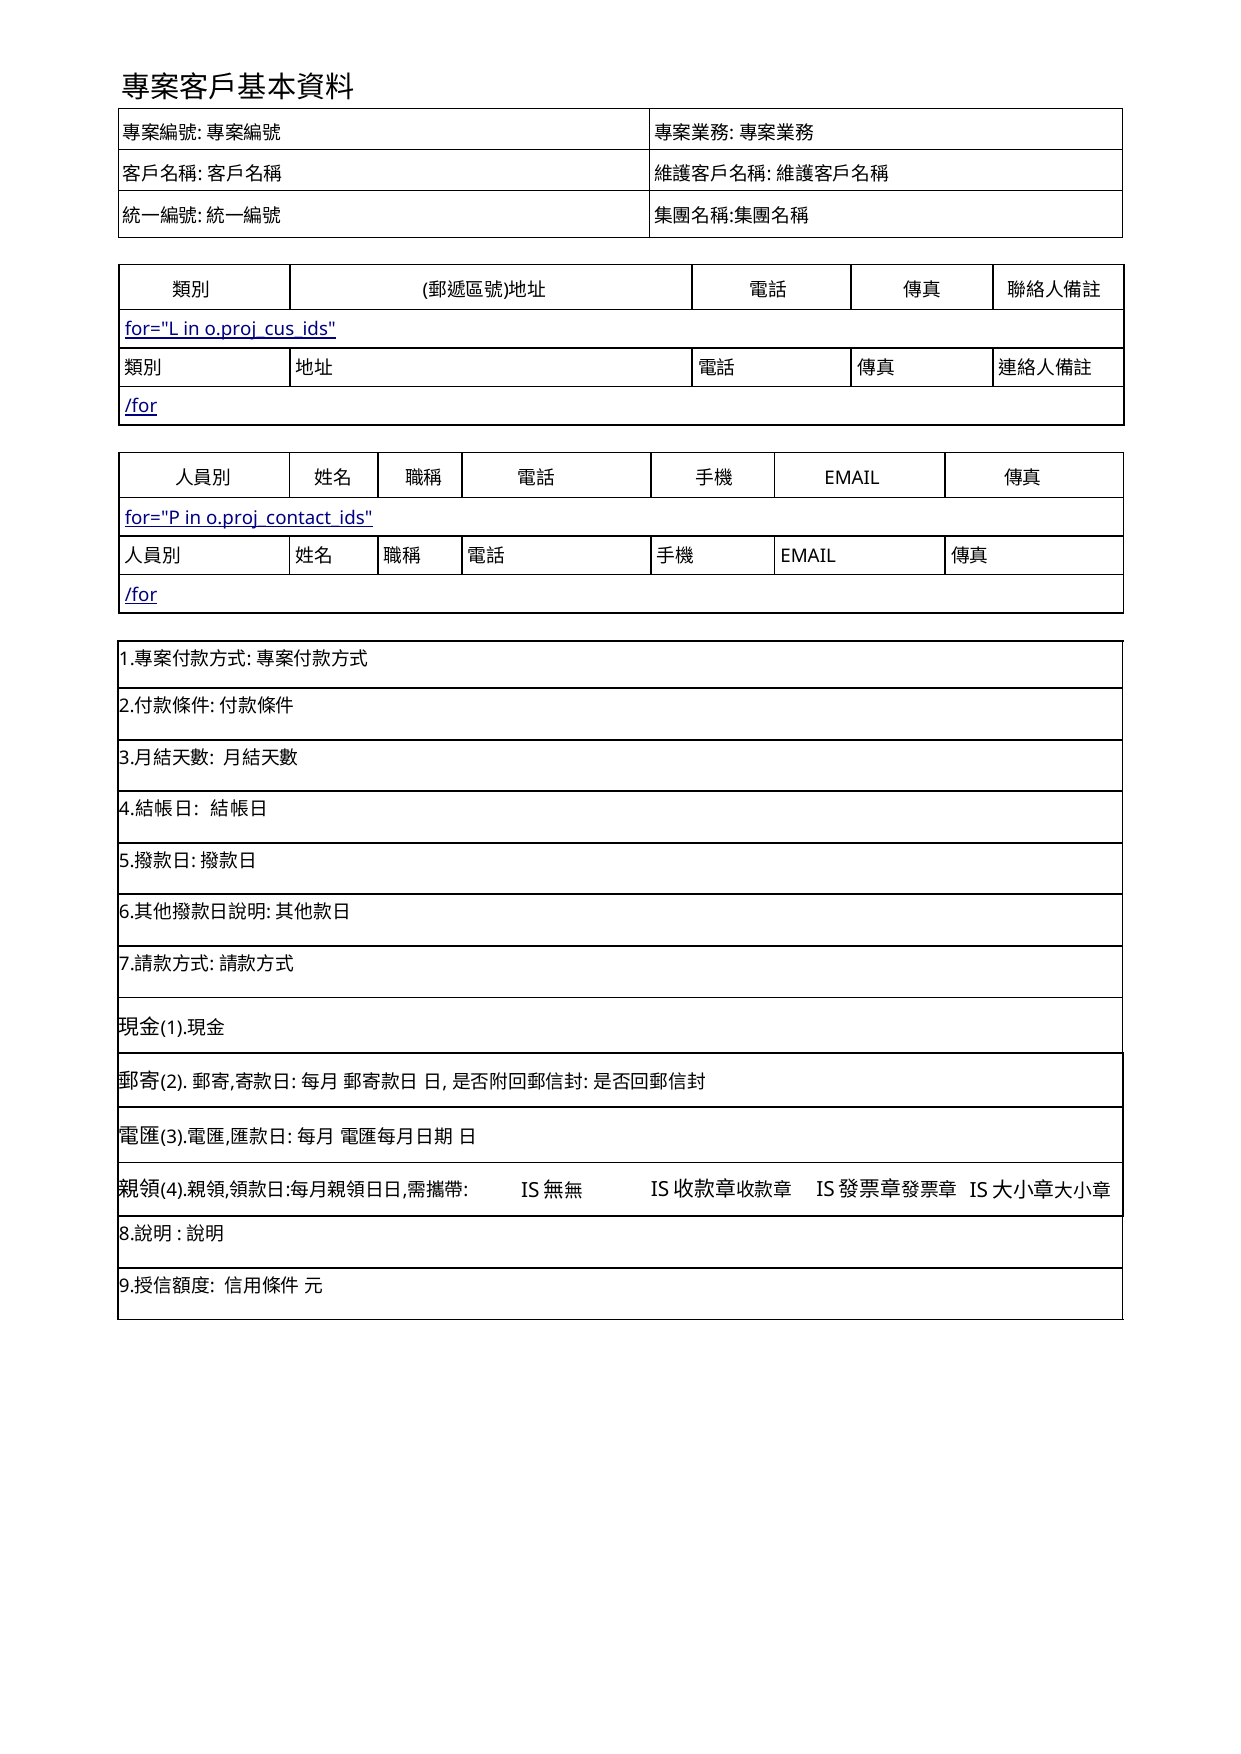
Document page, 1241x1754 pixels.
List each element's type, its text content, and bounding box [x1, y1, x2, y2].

table_cell IS收款章收款章 [650, 1163, 815, 1215]
table_cell 現金(1).現金 [119, 998, 1122, 1052]
table_cell 8.說明 : 說明 [119, 1217, 1122, 1267]
table_cell 2.付款條件: 付款條件 [119, 689, 1122, 739]
table_header (郵遞區號)地址 [291, 265, 691, 308]
table_header 人員別 [120, 453, 289, 497]
table_cell 人員別 [120, 537, 289, 574]
table_cell EMAIL [775, 537, 944, 574]
table_cell IS大小章大小章 [969, 1163, 1122, 1215]
table_header 姓名 [290, 453, 377, 497]
table_cell 7.請款方式: 請款方式 [119, 947, 1122, 997]
table_cell 客戶名稱: 客戶名稱 [119, 150, 649, 190]
table_cell 3.月結天數: 月結天數 [119, 741, 1122, 790]
table_cell 地址 [291, 349, 691, 386]
table_cell 統一編號: 統一編號 [119, 191, 649, 237]
table_cell IS發票章發票章 [815, 1163, 968, 1215]
table_cell for="L in o.proj_cus_ids" [120, 310, 1123, 347]
table_cell 連絡人備註 [994, 349, 1123, 386]
table_cell 郵寄(2). 郵寄,寄款日: 每月 郵寄款日 日, 是否附回郵信封: 是否回郵信封 [119, 1054, 1122, 1106]
table_cell 電匯(3).電匯,匯款日: 每月 電匯每月日期 日 [119, 1108, 1122, 1162]
table_cell 職稱 [379, 537, 461, 574]
table_cell 9.授信額度: 信用條件 元 [119, 1269, 1122, 1318]
table_header 傳真 [852, 265, 992, 308]
text 專案客戶基本資料 [121, 67, 1136, 106]
table_cell 6.其他撥款日說明: 其他款日 [119, 895, 1122, 945]
table_header 電話 [693, 265, 850, 308]
table_cell 4.結帳日: 結帳日 [119, 792, 1122, 842]
table_cell /for [120, 575, 1123, 612]
table_header 手機 [652, 453, 774, 497]
table_cell IS無無 [520, 1163, 650, 1215]
table_cell 親領(4).親領,領款日:每月親領日日,需攜帶: [119, 1163, 520, 1215]
table_header 類別 [120, 265, 289, 308]
table_cell 電話 [463, 537, 650, 574]
table_cell 傳真 [946, 537, 1123, 574]
table_cell /for [120, 387, 1123, 424]
table_header 1.專案付款方式: 專案付款方式 [119, 642, 1122, 687]
table_header EMAIL [775, 453, 944, 497]
table_cell 集團名稱:集團名稱 [650, 191, 1122, 237]
table_header 專案業務: 專案業務 [650, 109, 1122, 148]
table_cell 傳真 [852, 349, 992, 386]
table_cell 姓名 [290, 537, 377, 574]
table_header 職稱 [379, 453, 461, 497]
table_header 聯絡人備註 [994, 265, 1123, 308]
table_cell 維護客戶名稱: 維護客戶名稱 [650, 150, 1122, 190]
table_cell 類別 [120, 349, 289, 386]
table_cell for="P in o.proj_contact_ids" [120, 498, 1123, 535]
table_cell 手機 [652, 537, 774, 574]
table_cell 電話 [693, 349, 850, 386]
table_cell 5.撥款日: 撥款日 [119, 844, 1122, 893]
table_header 傳真 [946, 453, 1123, 497]
table_header 專案編號: 專案編號 [119, 109, 649, 148]
table_header 電話 [463, 453, 650, 497]
